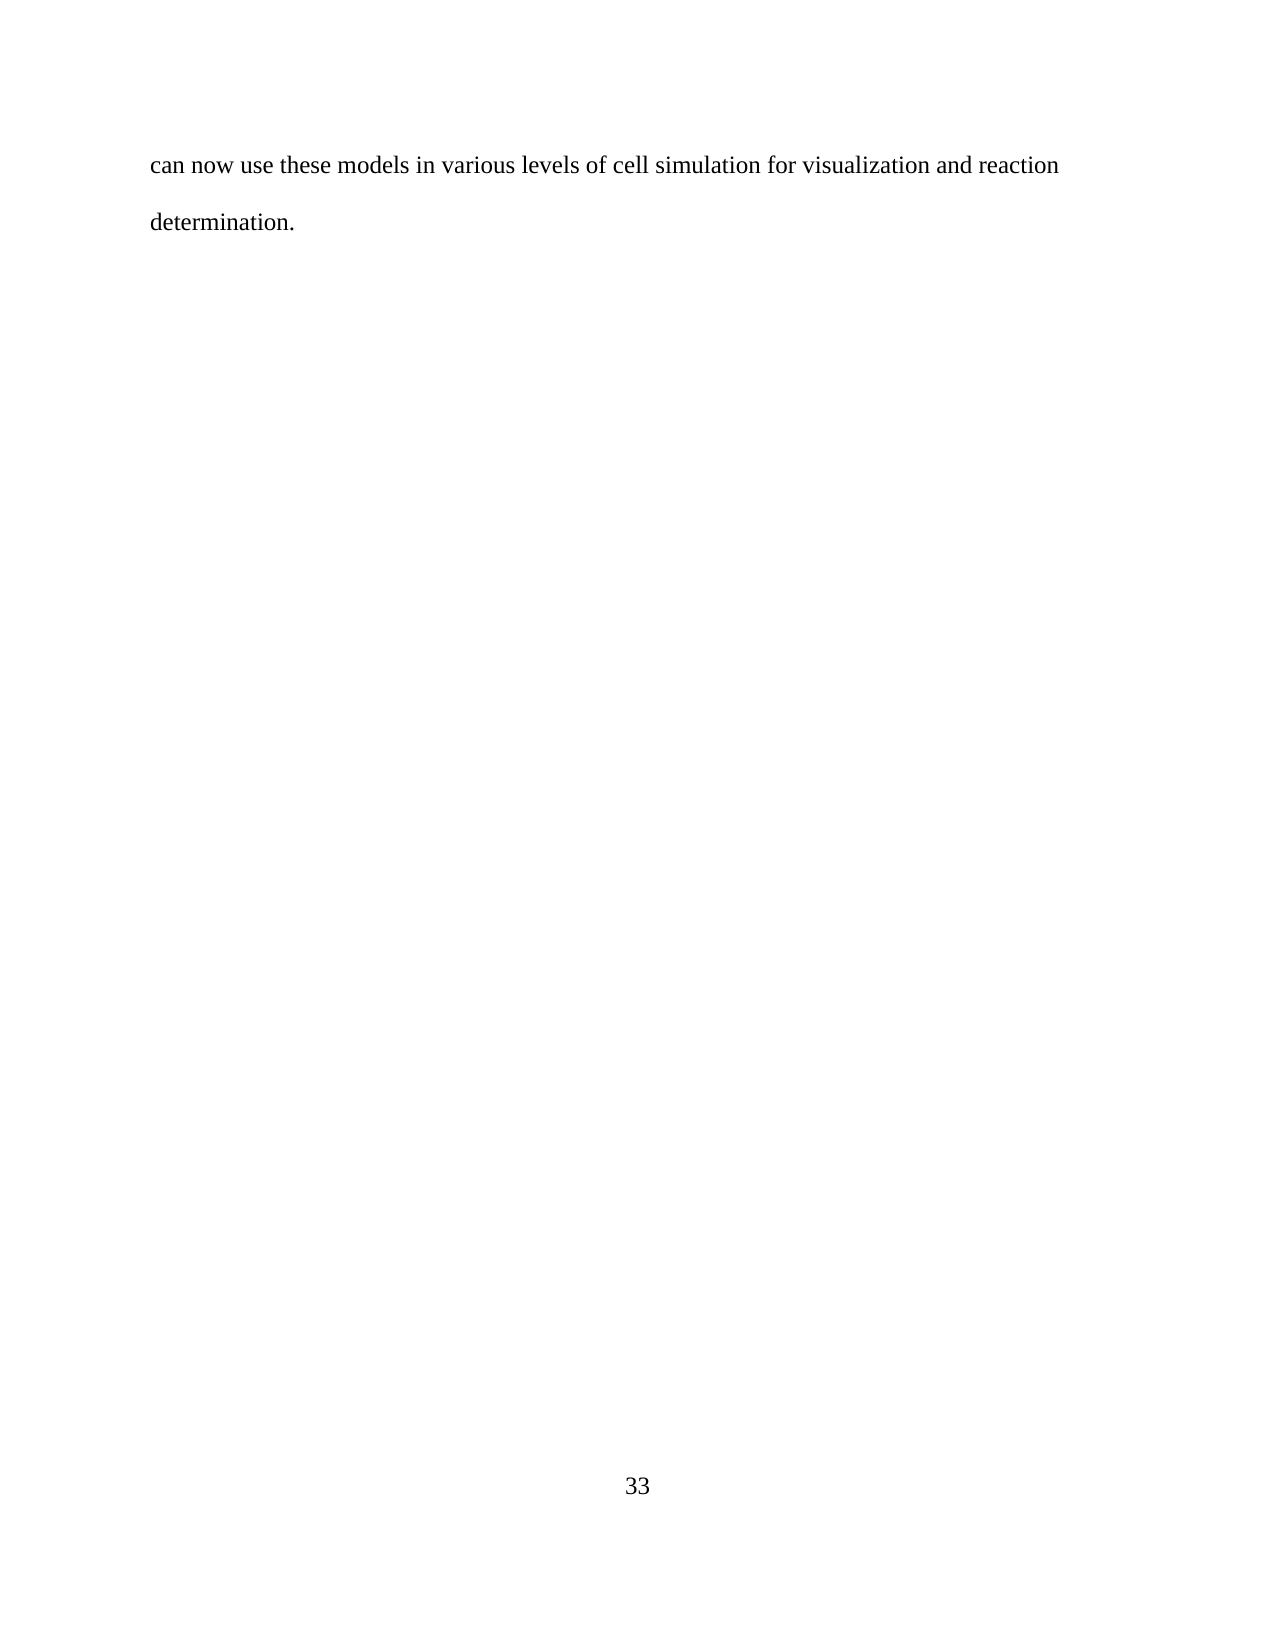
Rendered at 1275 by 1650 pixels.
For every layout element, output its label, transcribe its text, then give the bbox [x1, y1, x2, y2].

text can now use these models in various levels of cell simulation for visualization and reaction determination. [150, 150, 1125, 236]
